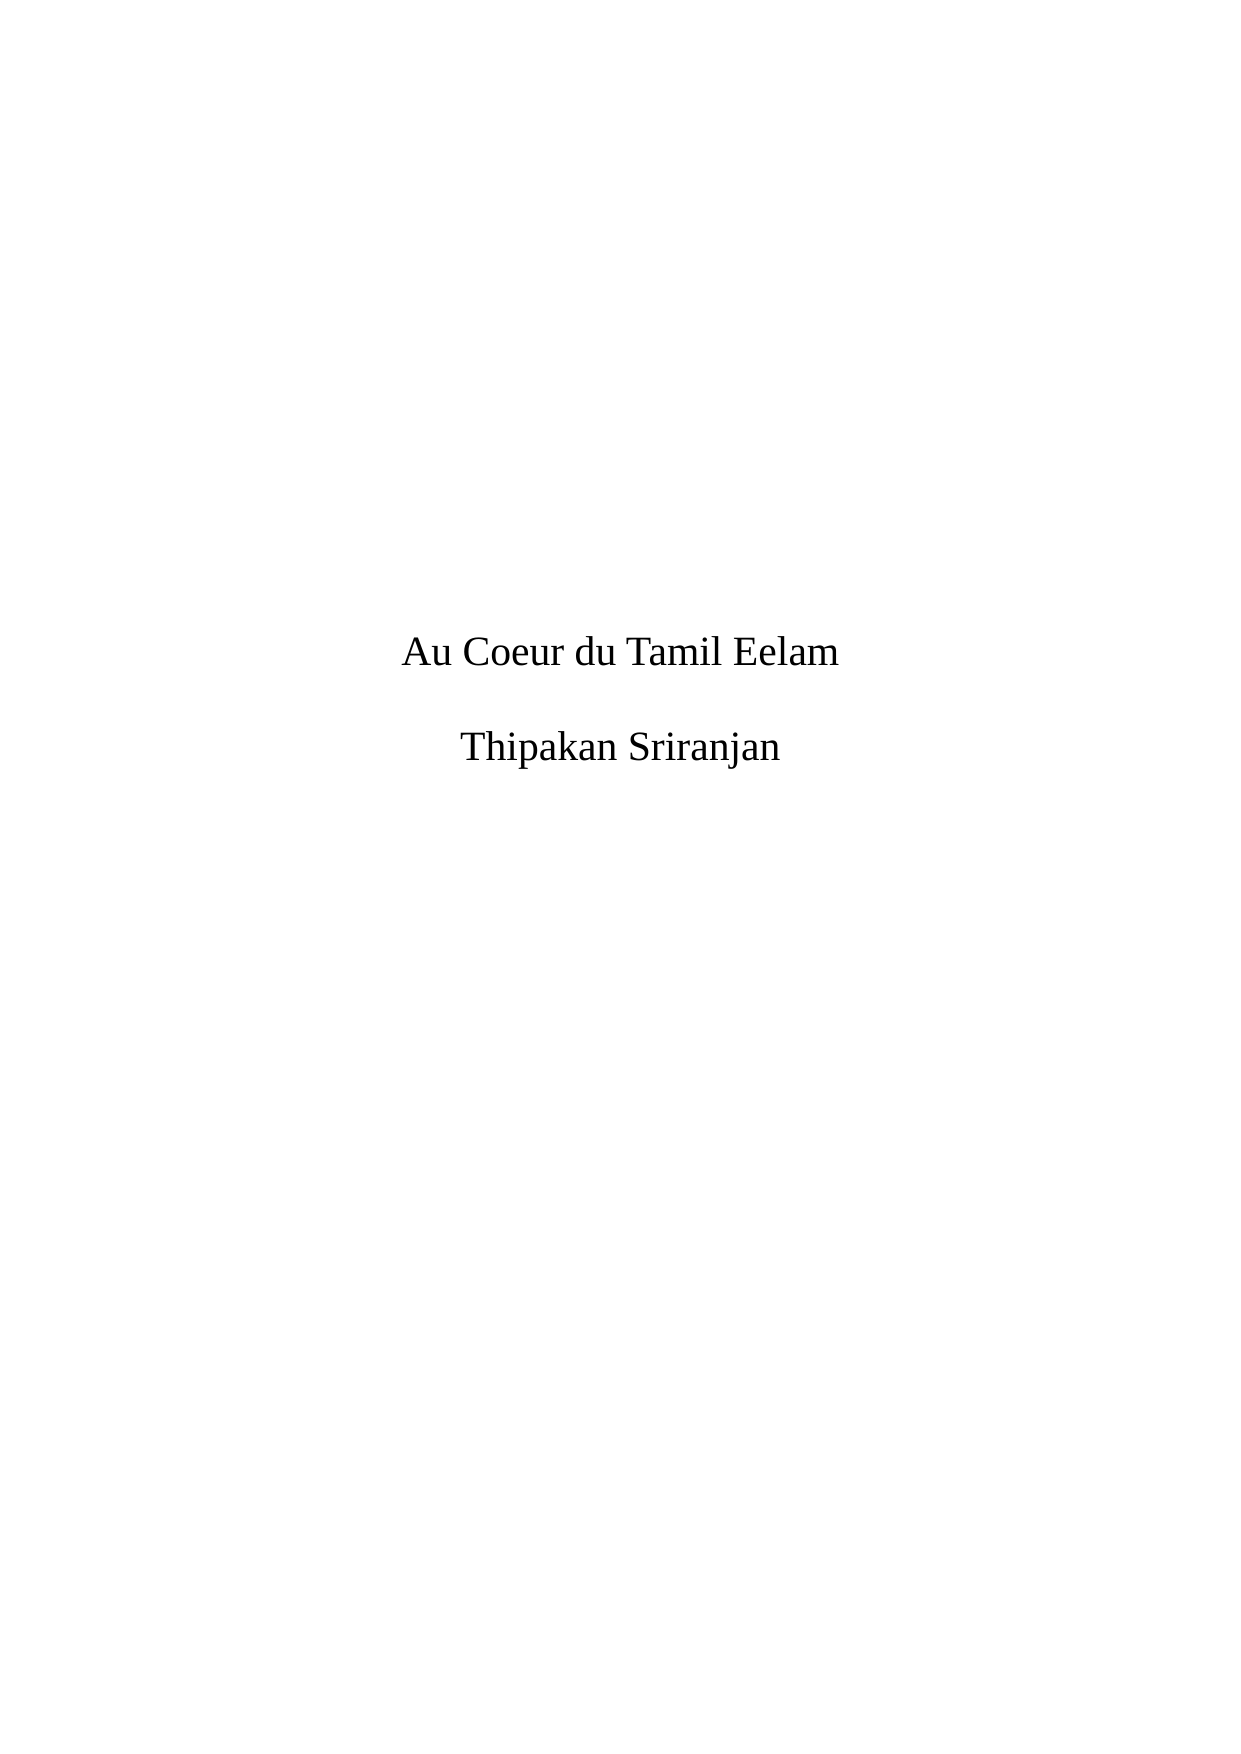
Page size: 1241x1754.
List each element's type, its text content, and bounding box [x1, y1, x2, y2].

text Au Coeur du Tamil Eelam [118, 626, 1122, 674]
text Thipakan Sriranjan [118, 722, 1122, 770]
